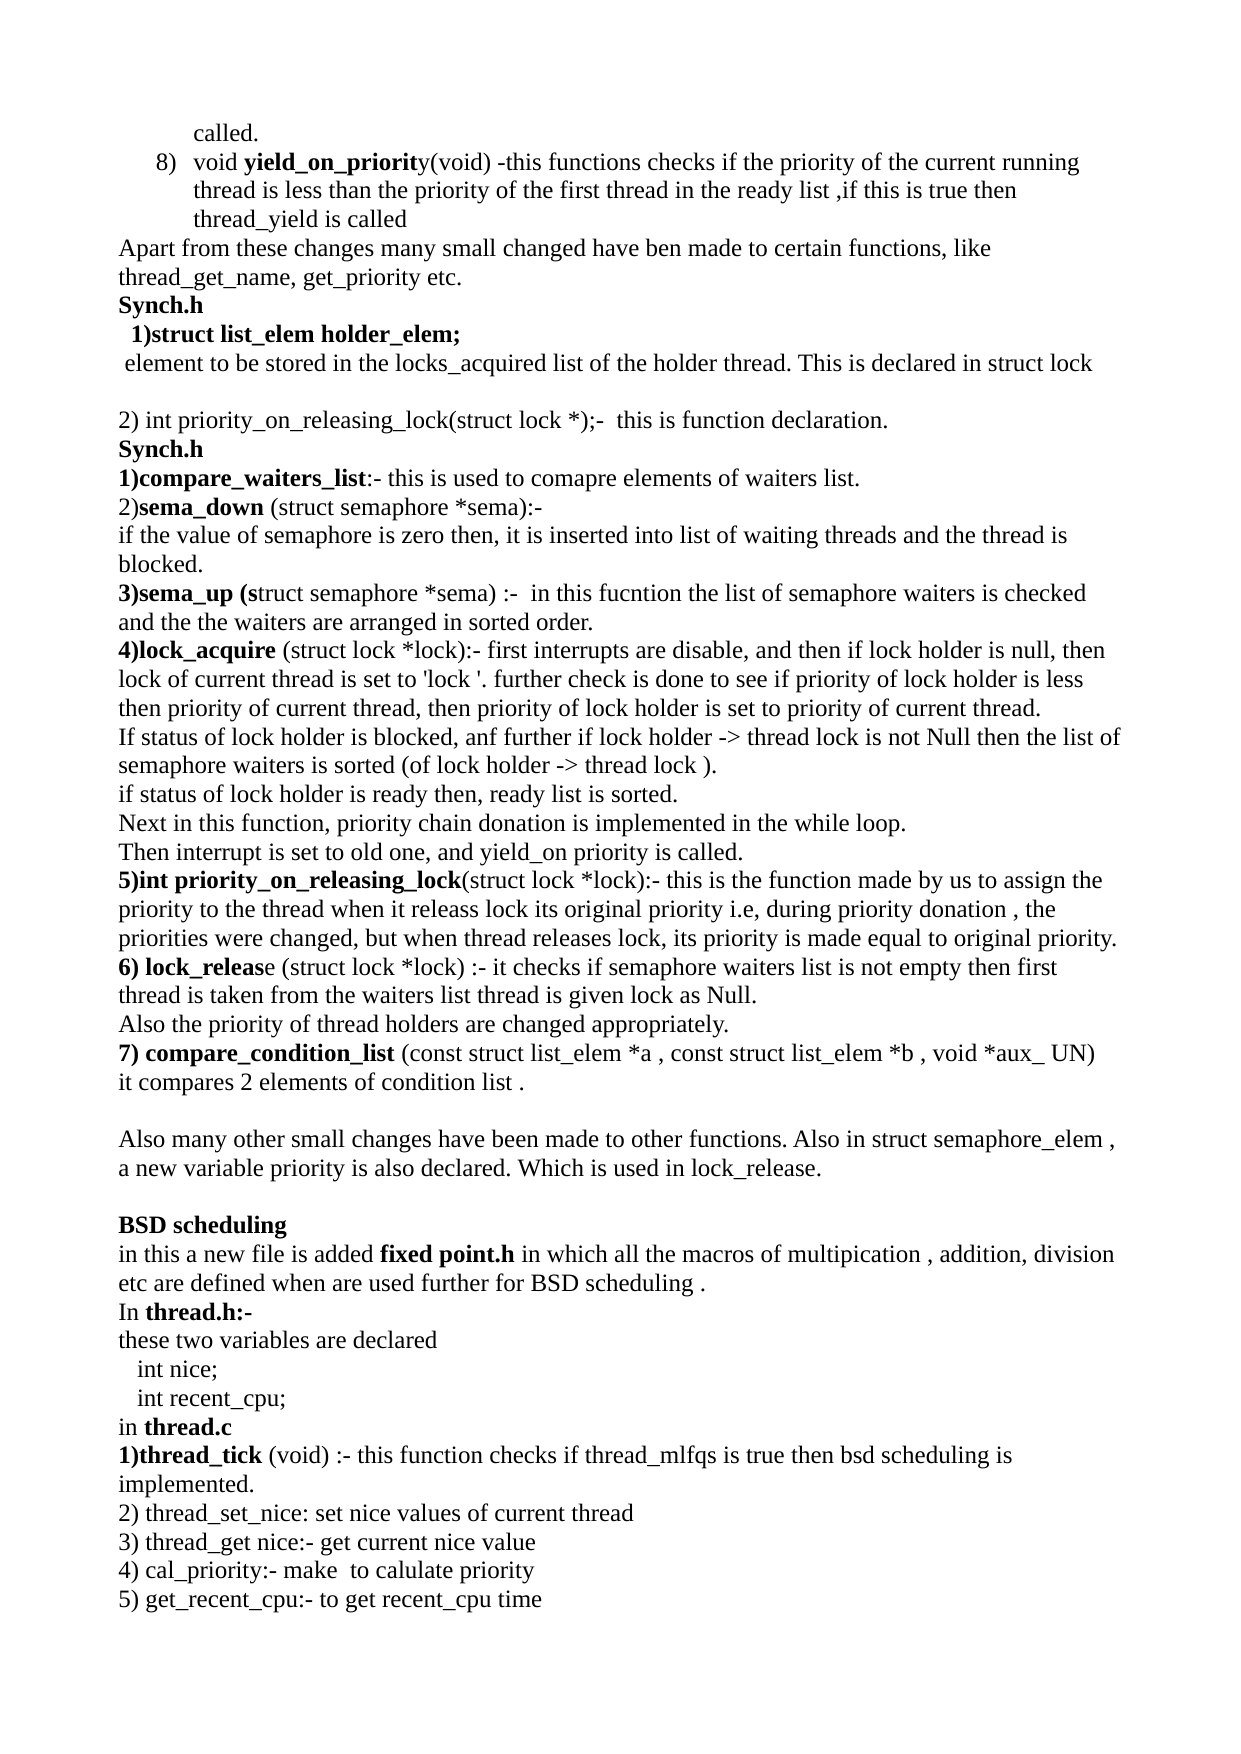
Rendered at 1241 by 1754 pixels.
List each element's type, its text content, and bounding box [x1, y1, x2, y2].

text 5) get_recent_cpu:- to get recent_cpu time [118, 1584, 1122, 1613]
text if the value of semaphore is zero then, it is inserted into list of waiting threads and the thread is blocked. [118, 521, 1122, 578]
text in thread.c [118, 1412, 1122, 1441]
text 7) compare_condition_list (const struct list_elem *a , const struct list_elem *b , void *aux_ UN) [118, 1038, 1122, 1067]
text these two variables are declared [118, 1326, 1122, 1354]
text 5)int priority_on_releasing_lock(struct lock *lock):- this is the function made by us to assign the priority to the thread when it releass lock its original priority i.e, during priority donation , the priorities were changed, but when thread releases lock, its priority is made equal to original priority. [118, 866, 1122, 952]
text 2) int priority_on_releasing_lock(struct lock *);- this is function declaration. [118, 406, 1122, 434]
text it compares 2 elements of condition list . [118, 1067, 1122, 1096]
text 1)thread_tick (void) :- this function checks if thread_mlfqs is true then bsd scheduling is implemented. [118, 1441, 1122, 1498]
text 4) cal_priority:- make to calulate priority [118, 1556, 1122, 1584]
text int nice; [118, 1354, 1122, 1383]
text If status of lock holder is blocked, anf further if lock holder -> thread lock is not Null then the list of semaphore waiters is sorted (of lock holder -> thread lock ). [118, 722, 1122, 779]
text in this a new file is added fixed point.h in which all the macros of multipication , addition, division etc are defined when are used further for BSD scheduling . [118, 1239, 1122, 1297]
text 1)compare_waiters_list:- this is used to comapre elements of waiters list. [118, 463, 1122, 492]
text Also many other small changes have been made to other functions. Also in struct semaphore_elem , a new variable priority is also declared. Which is used in lock_release. [118, 1124, 1122, 1182]
list void yield_on_priority(void) -this functions checks if the priority of the current running thread is less than the priority of the first thread in the ready list ,if this is true then thread_yield is called [156, 147, 1122, 233]
text 3) thread_get nice:- get current nice value [118, 1527, 1122, 1556]
text if status of lock holder is ready then, ready list is sorted. [118, 779, 1122, 808]
text Apart from these changes many small changed have ben made to certain functions, like thread_get_name, get_priority etc. [118, 233, 1122, 291]
text Then interrupt is set to old one, and yield_on priority is called. [118, 837, 1122, 866]
text int recent_cpu; [118, 1383, 1122, 1412]
text 1)struct list_elem holder_elem; [118, 319, 1122, 348]
text 2) thread_set_nice: set nice values of current thread [118, 1498, 1122, 1527]
text BSD scheduling [118, 1211, 1122, 1239]
text Synch.h [118, 291, 1122, 319]
text Next in this function, priority chain donation is implemented in the while loop. [118, 808, 1122, 837]
text element to be stored in the locks_acquired list of the holder thread. This is declared in struct lock [118, 348, 1122, 377]
text Also the priority of thread holders are changed appropriately. [118, 1009, 1122, 1038]
text 2)sema_down (struct semaphore *sema):- [118, 492, 1122, 521]
list called. [156, 118, 1122, 147]
text In thread.h:- [118, 1297, 1122, 1326]
text 6) lock_release (struct lock *lock) :- it checks if semaphore waiters list is not empty then first thread is taken from the waiters list thread is given lock as Null. [118, 952, 1122, 1009]
text 3)sema_up (struct semaphore *sema) :- in this fucntion the list of semaphore waiters is checked and the the waiters are arranged in sorted order. [118, 578, 1122, 636]
text Synch.h [118, 434, 1122, 463]
text 4)lock_acquire (struct lock *lock):- first interrupts are disable, and then if lock holder is null, then lock of current thread is set to 'lock '. further check is done to see if priority of lock holder is less then priority of current thread, then priority of lock holder is set to priority of current thread. [118, 636, 1122, 722]
